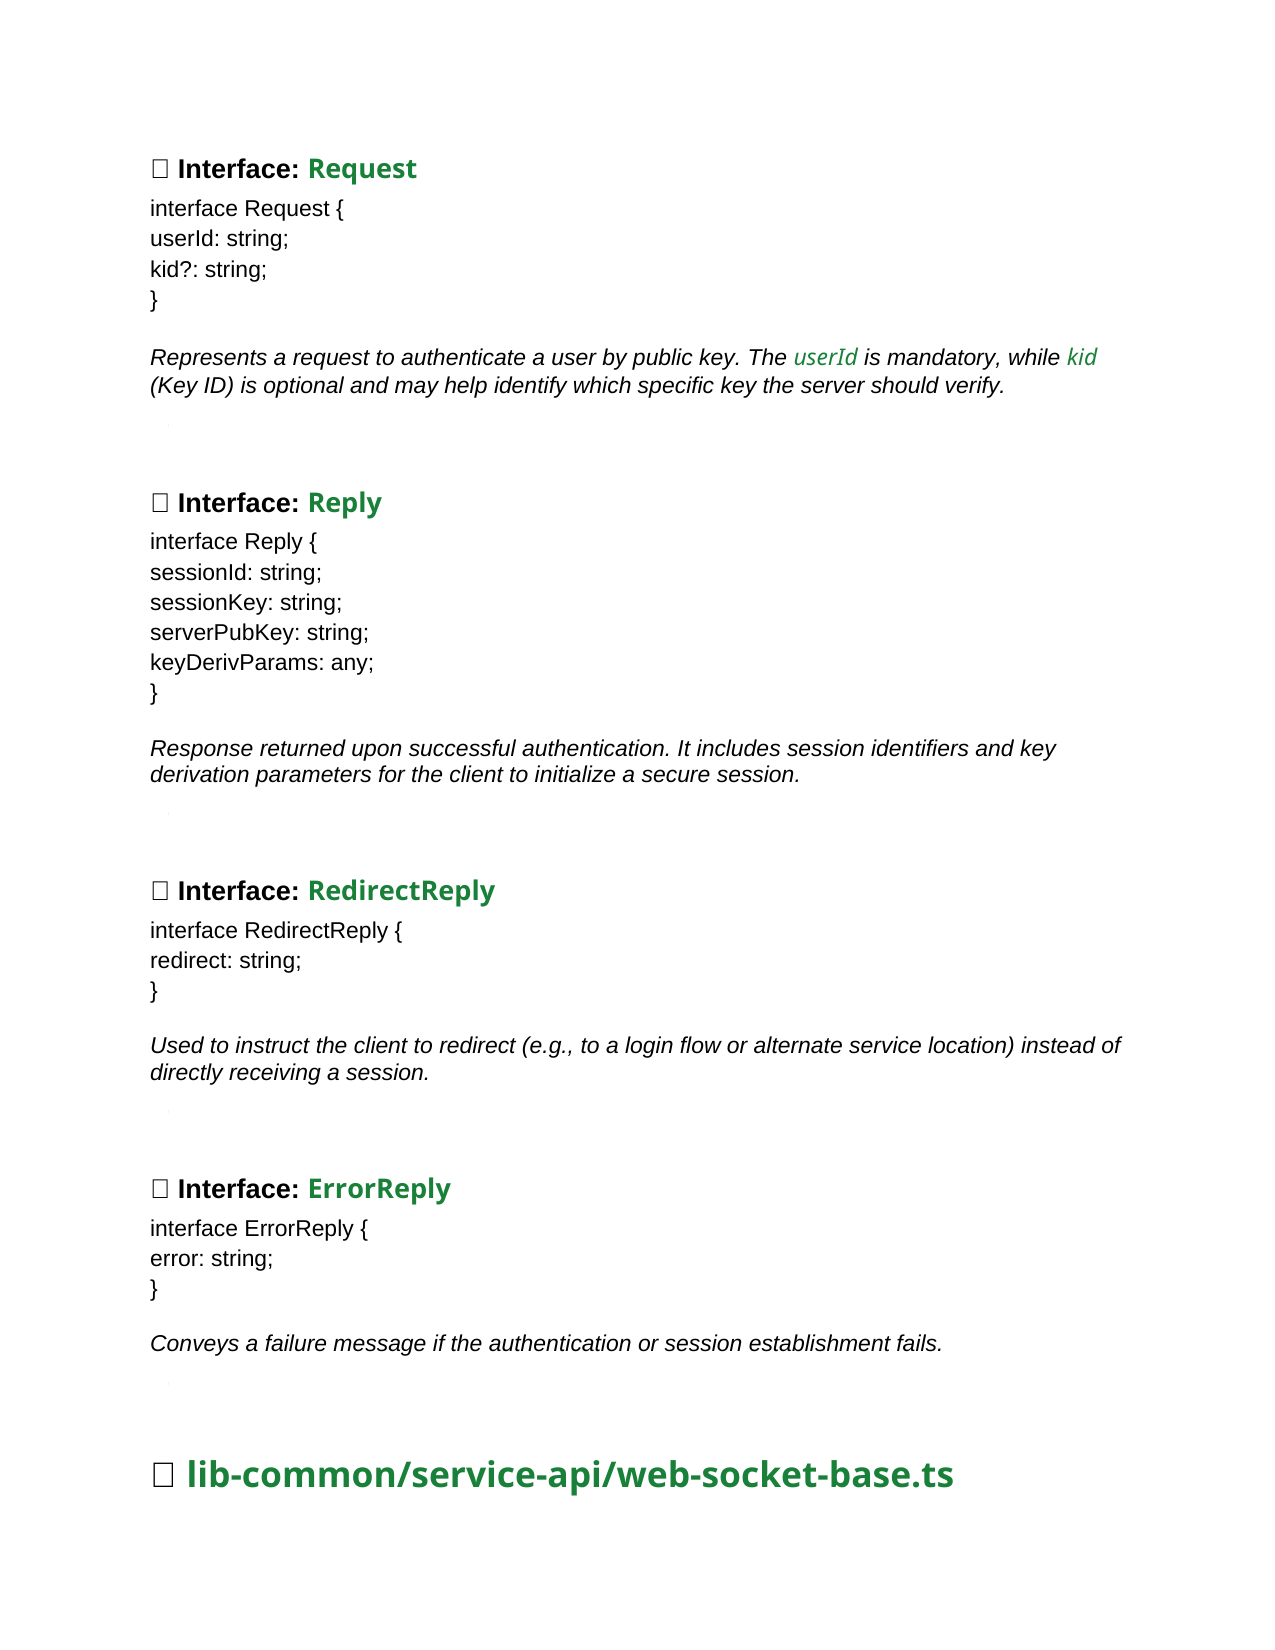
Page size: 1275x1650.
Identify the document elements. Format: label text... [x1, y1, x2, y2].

text sessionId: string; [150, 558, 1125, 585]
text kid?: string; [150, 256, 1125, 282]
subtitle 🧩 Interface: Request [150, 150, 1125, 187]
text Used to instruct the client to redirect (e.g., to a login flow or alternate service location) instead of directly receiving a session. [150, 1032, 1125, 1085]
text Conveys a failure message if the authentication or session establishment fails. [150, 1330, 1125, 1357]
subtitle 🧩 Interface: ErrorReply [150, 1169, 1125, 1206]
text interface Request { [150, 195, 1125, 222]
subtitle 📄 lib-common/service-api/web-socket-base.ts [150, 1449, 1125, 1498]
text keyDerivParams: any; [150, 649, 1125, 675]
subtitle 🧩 Interface: RedirectReply [150, 872, 1125, 908]
text } [150, 977, 1125, 1003]
text } [150, 679, 1125, 706]
text redirect: string; [150, 947, 1125, 973]
text error: string; [150, 1245, 1125, 1271]
text } [150, 1275, 1125, 1301]
text Represents a request to authenticate a user by public key. The userId is mandatory, while kid (Key ID) is optional and may help identify which specific key the server should verify. [150, 341, 1125, 399]
text serverPubKey: string; [150, 619, 1125, 645]
text interface ErrorReply { [150, 1215, 1125, 1241]
subtitle 🧩 Interface: Reply [150, 483, 1125, 520]
text interface RedirectReply { [150, 917, 1125, 943]
text Response returned upon successful authentication. It includes session identifiers and key derivation parameters for the client to initialize a secure session. [150, 734, 1125, 787]
text } [150, 286, 1125, 312]
text userId: string; [150, 225, 1125, 252]
text interface Reply { [150, 528, 1125, 554]
text sessionKey: string; [150, 589, 1125, 615]
